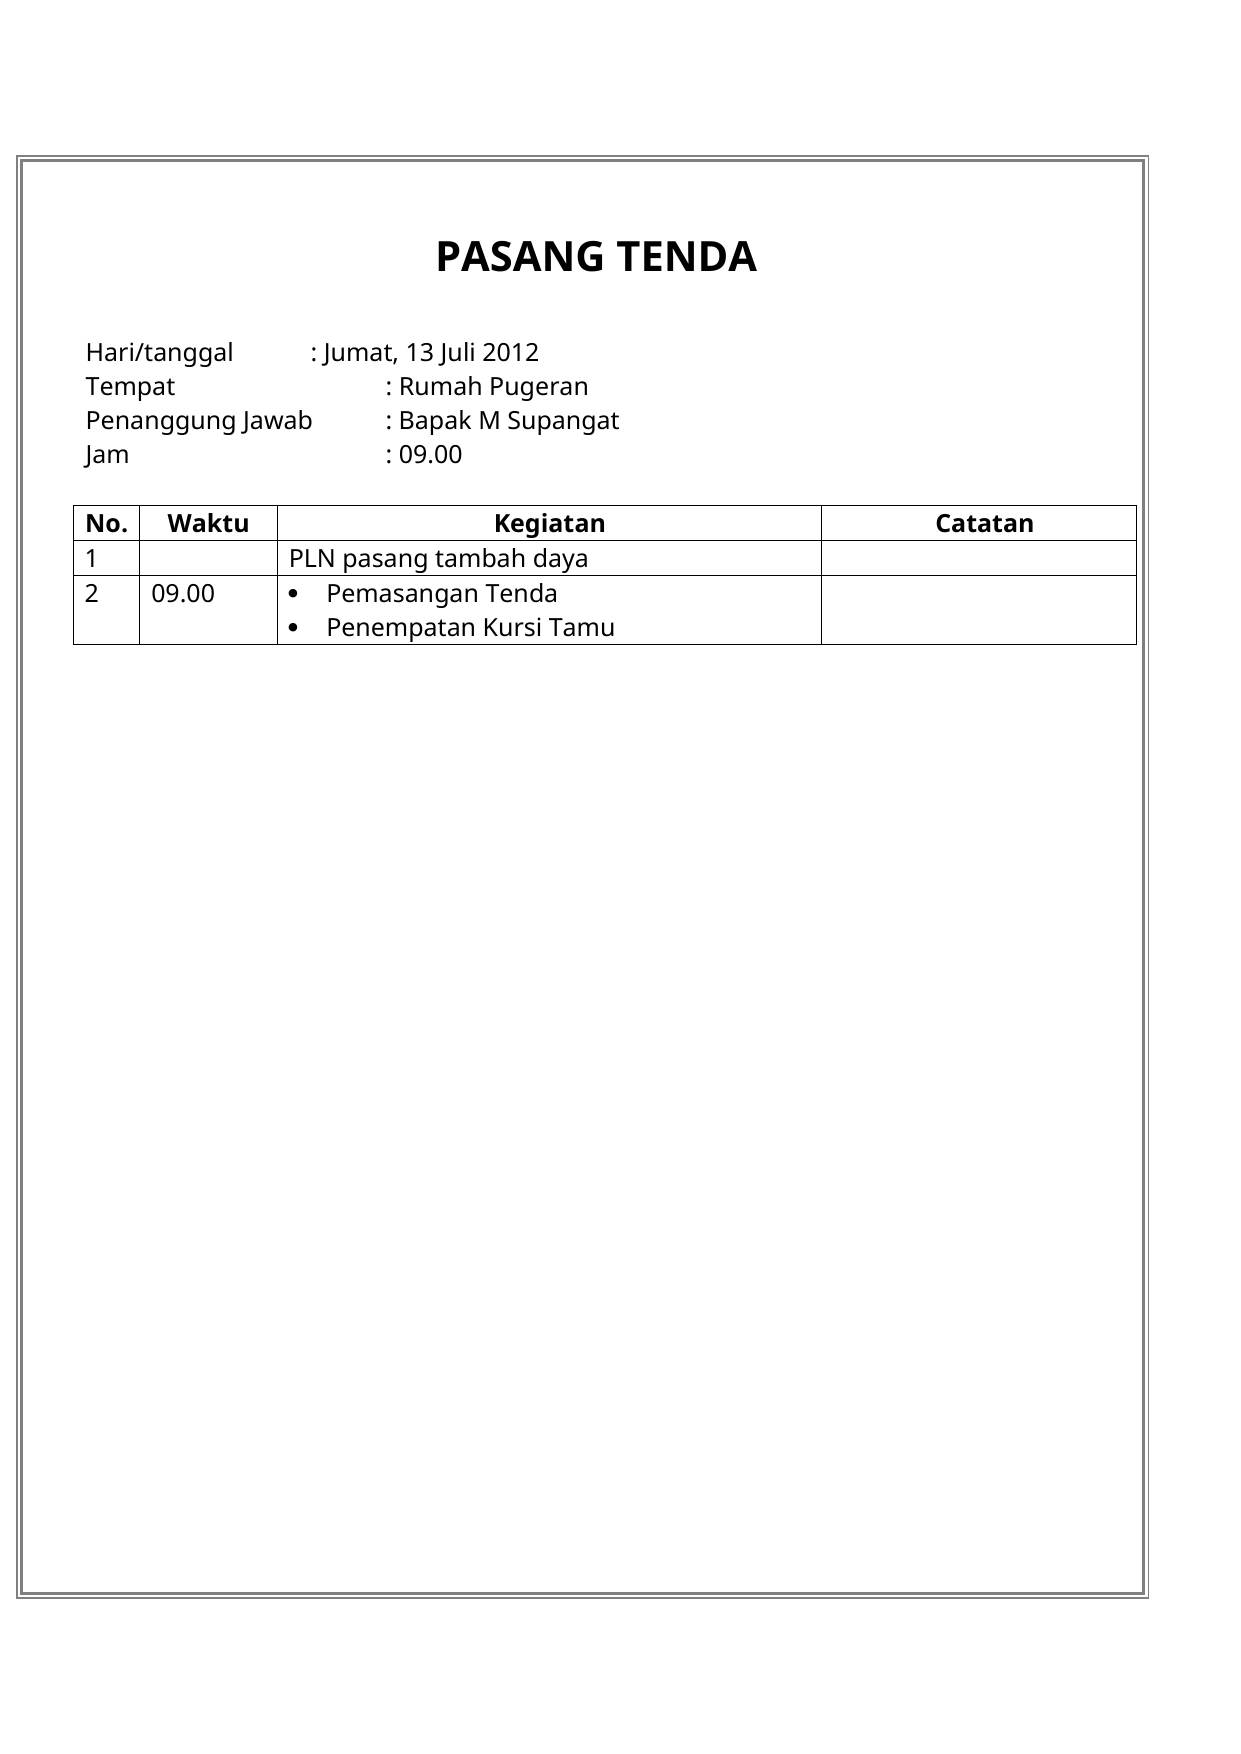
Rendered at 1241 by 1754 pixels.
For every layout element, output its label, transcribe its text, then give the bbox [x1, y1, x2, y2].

table_cell 2 [74, 576, 139, 644]
text Jam : 09.00 [85, 437, 1117, 471]
table_cell [822, 576, 1136, 644]
table_cell Pemasangan Tenda Penempatan Kursi Tamu [278, 576, 821, 644]
table_cell 1 [74, 541, 139, 575]
table_cell [140, 541, 277, 575]
table_header Kegiatan [278, 506, 821, 540]
text PASANG TENDA [85, 227, 1117, 283]
table_cell PLN pasang tambah daya [278, 541, 821, 575]
table_cell [822, 541, 1136, 575]
text Hari/tanggal : Jumat, 13 Juli 2012 [85, 334, 1117, 368]
table_cell 09.00 [140, 576, 277, 644]
table_header No. [74, 506, 139, 540]
table_header Catatan [822, 506, 1136, 540]
text Tempat : Rumah Pugeran [85, 368, 1117, 403]
text Penanggung Jawab : Bapak M Supangat [85, 403, 1117, 437]
table_header Waktu [140, 506, 277, 540]
